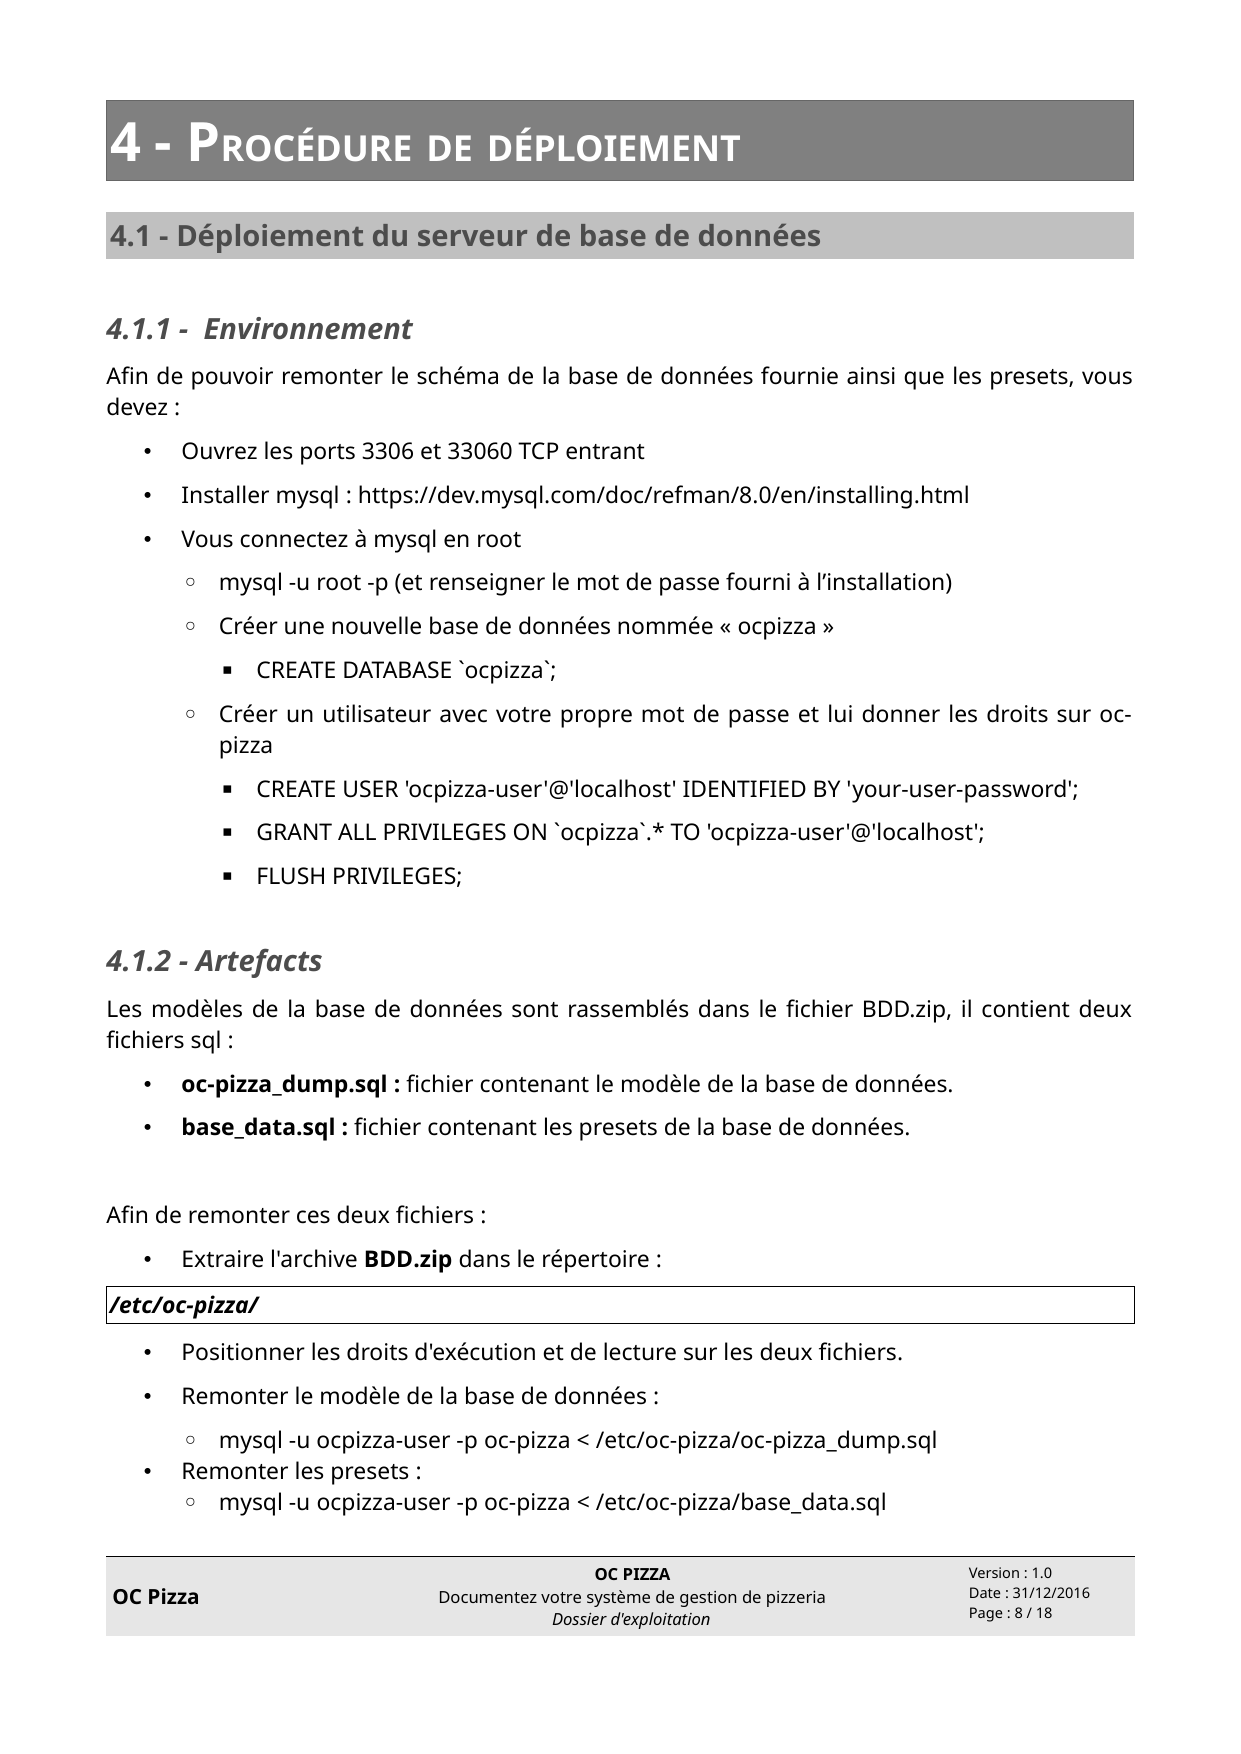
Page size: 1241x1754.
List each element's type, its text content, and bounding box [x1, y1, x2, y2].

list mysql -u root -p (et renseigner le mot de passe fourni à l’installation) [181, 566, 1134, 597]
list mysql -u ocpizza-user -p oc-pizza < /etc/oc-pizza/oc-pizza_dump.sql [181, 1423, 1134, 1455]
list Remonter les presets : [144, 1455, 1134, 1486]
list oc-pizza_dump.sql : fichier contenant le modèle de la base de données. [144, 1067, 1134, 1099]
list Créer une nouvelle base de données nommée « ocpizza » [181, 610, 1134, 641]
subtitle Procédure de déploiement [107, 101, 1133, 180]
text Afin de remonter ces deux fichiers : [106, 1199, 1134, 1230]
subtitle Déploiement du serveur de base de données [107, 213, 1133, 258]
list Extraire l'archive BDD.zip dans le répertoire : [144, 1242, 1134, 1274]
list FLUSH PRIVILEGES; [219, 860, 1134, 891]
list mysql -u ocpizza-user -p oc-pizza < /etc/oc-pizza/base_data.sql [181, 1486, 1134, 1517]
text Afin de pouvoir remonter le schéma de la base de données fournie ainsi que les presets, vous devez : [106, 360, 1134, 422]
list GRANT ALL PRIVILEGES ON `ocpizza`.* TO 'ocpizza-user'@'localhost'; [219, 816, 1134, 847]
list Installer mysql : https://dev.mysql.com/doc/refman/8.0/en/installing.html [144, 479, 1134, 510]
subtitle Environnement [106, 308, 1134, 348]
list base_data.sql : fichier contenant les presets de la base de données. [144, 1111, 1134, 1142]
list Vous connectez à mysql en root [144, 522, 1134, 554]
list CREATE DATABASE `ocpizza`; [219, 654, 1134, 685]
subtitle Artefacts [106, 940, 1134, 980]
text Les modèles de la base de données sont rassemblés dans le fichier BDD.zip, il contient deux fichiers sql : [106, 992, 1134, 1055]
list Créer un utilisateur avec votre propre mot de passe et lui donner les droits sur oc-pizza [181, 697, 1134, 760]
list Remonter le modèle de la base de données : [144, 1380, 1134, 1411]
list CREATE USER 'ocpizza-user'@'localhost' IDENTIFIED BY 'your-user-password'; [219, 772, 1134, 804]
text /etc/oc-pizza/ [107, 1287, 1134, 1323]
list Positionner les droits d'exécution et de lecture sur les deux fichiers. [144, 1336, 1134, 1367]
list Ouvrez les ports 3306 et 33060 TCP entrant [144, 435, 1134, 466]
